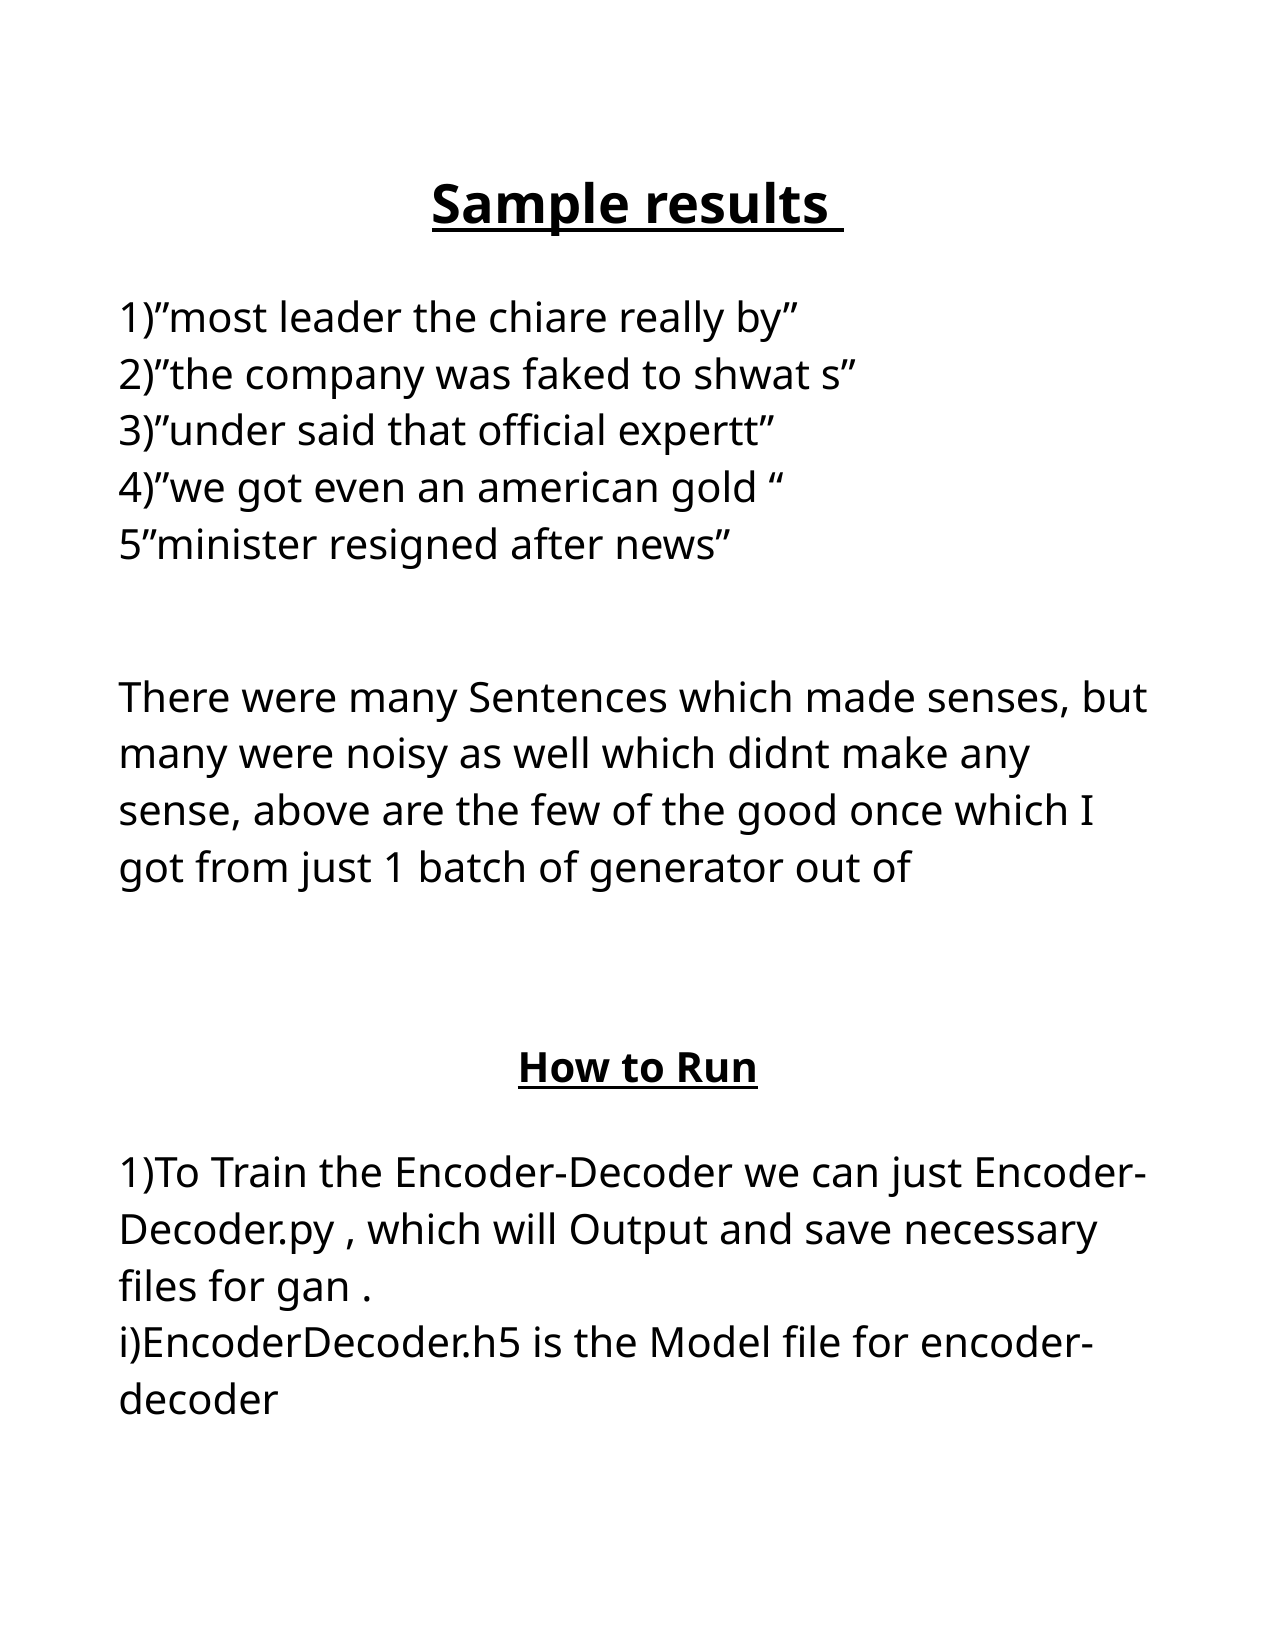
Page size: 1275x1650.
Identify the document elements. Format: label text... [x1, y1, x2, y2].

text 1)”most leader the chiare really by” [118, 288, 1157, 344]
text 3)”under said that official expertt” [118, 401, 1157, 458]
text Sample results [118, 166, 1157, 240]
text 4)”we got even an american gold “ [118, 458, 1157, 515]
text How to Run [118, 1038, 1157, 1095]
text 2)”the company was faked to shwat s” [118, 344, 1157, 401]
text 5”minister resigned after news” [118, 515, 1157, 572]
text 1)To Train the Encoder-Decoder we can just Encoder-Decoder.py , which will Output and save necessary files for gan . [118, 1143, 1157, 1313]
text There were many Sentences which made senses, but many were noisy as well which didnt make any sense, above are the few of the good once which I got from just 1 batch of generator out of [118, 667, 1157, 894]
text i)EncoderDecoder.h5 is the Model file for encoder-decoder [118, 1313, 1157, 1427]
